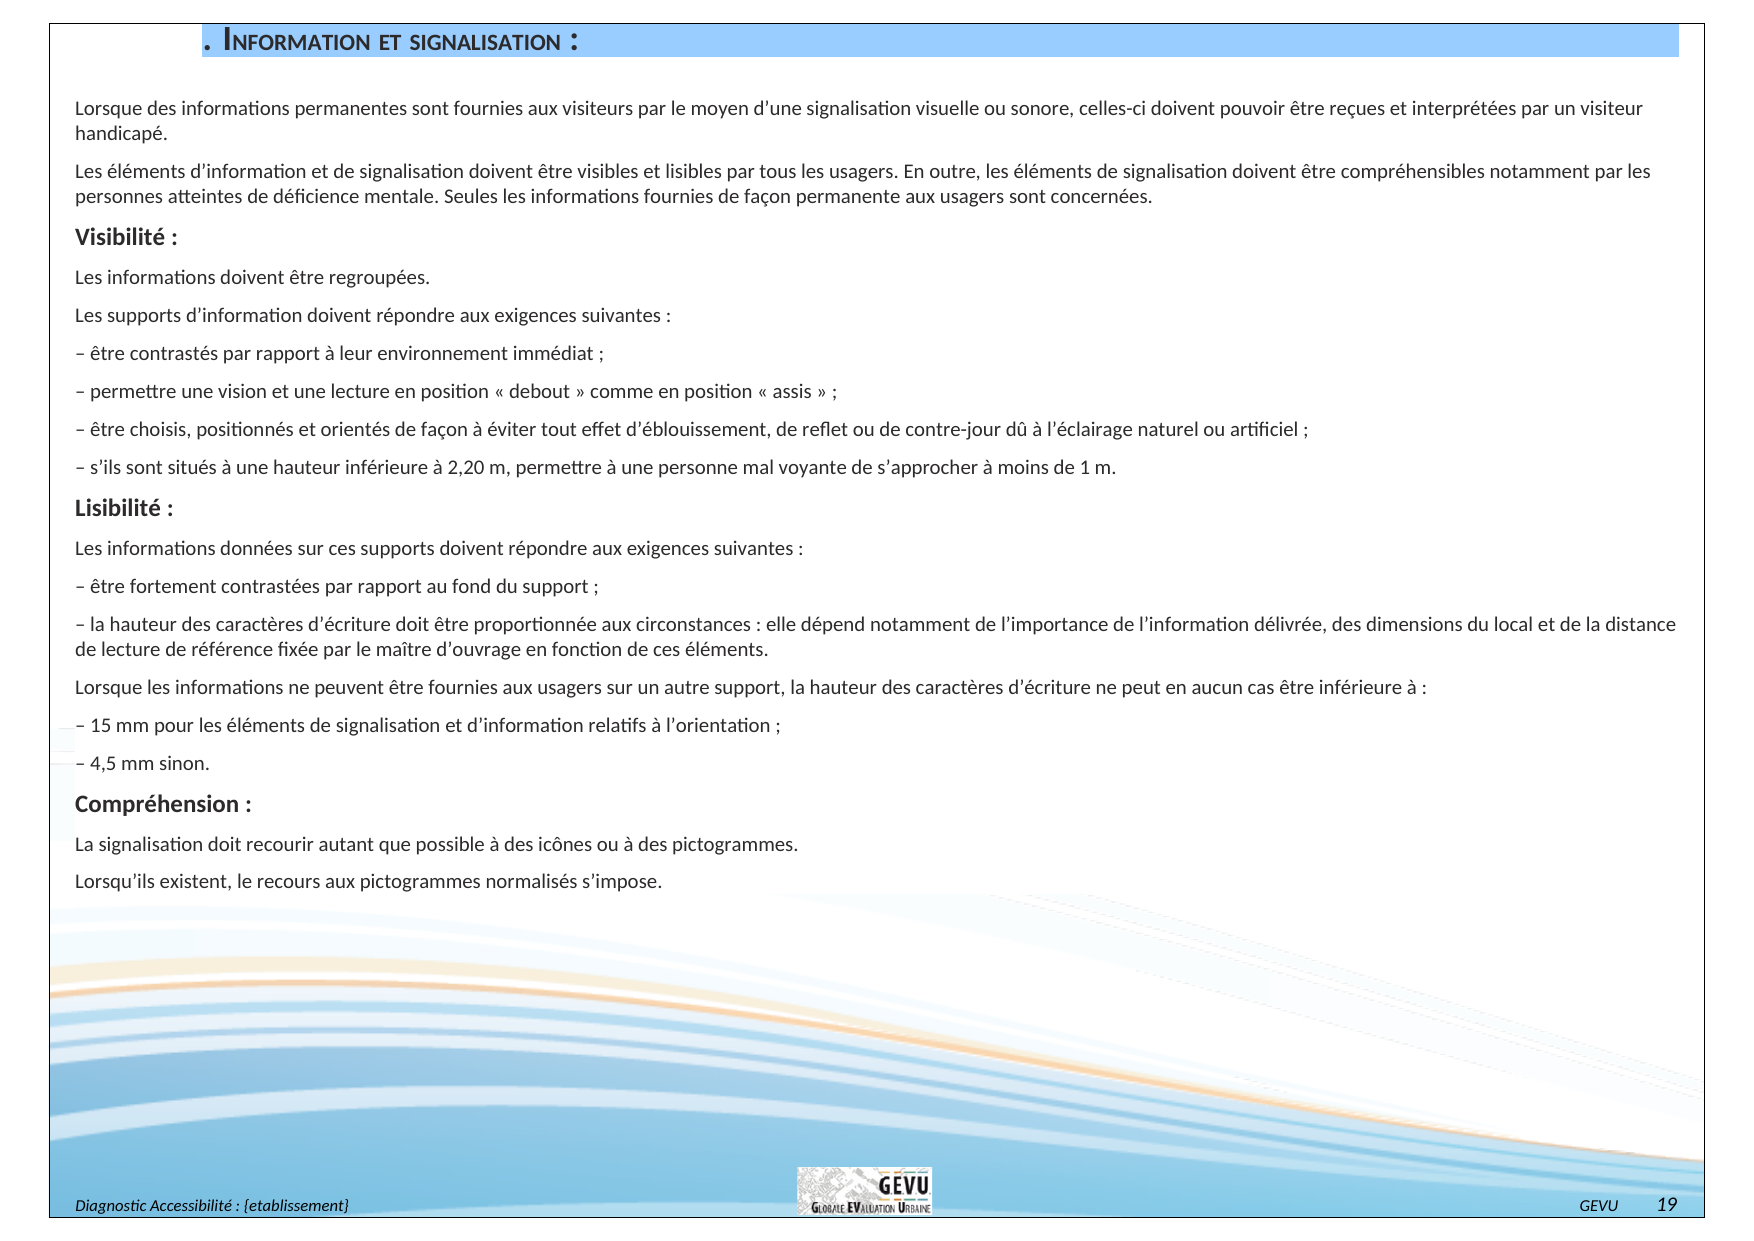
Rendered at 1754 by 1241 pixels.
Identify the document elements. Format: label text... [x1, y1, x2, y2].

picture [476, 894, 1277, 1217]
text Lisibilité : [75, 492, 1679, 522]
text Les supports d’information doivent répondre aux exigences suivantes : [75, 302, 1679, 328]
text Les informations doivent être regroupées. [75, 264, 1679, 290]
text La signalisation doit recourir autant que possible à des icônes ou à des pictogrammes. [75, 831, 1679, 856]
text – la hauteur des caractères d’écriture doit être proportionnée aux circonstances : elle dépend notamment de l’importance de l’information délivrée, des dimensions du local et de la distance de lecture de référence fixée par le maître d’ouvrage en fonction de ces éléments. [75, 611, 1679, 662]
text – permettre une vision et une lecture en position « debout » comme en position « assis » ; [75, 378, 1679, 403]
text – 4,5 mm sinon. [75, 750, 1679, 775]
text Les éléments d’information et de signalisation doivent être visibles et lisibles par tous les usagers. En outre, les éléments de signalisation doivent être compréhensibles notamment par les personnes atteintes de déficience mentale. Seules les informations fournies de façon permanente aux usagers sont concernées. [75, 158, 1679, 209]
text – 15 mm pour les éléments de signalisation et d’information relatifs à l’orientation ; [75, 712, 1679, 737]
text Lorsque les informations ne peuvent être fournies aux usagers sur un autre support, la hauteur des caractères d’écriture ne peut en aucun cas être inférieure à : [75, 674, 1679, 699]
subtitle Information et signalisation : [202, 24, 1679, 57]
picture [476, 856, 1277, 869]
text Lorsqu’ils existent, le recours aux pictogrammes normalisés s’impose. [75, 869, 1679, 894]
text – être choisis, positionnés et orientés de façon à éviter tout effet d’éblouissement, de reflet ou de contre-jour dû à l’éclairage naturel ou artificiel ; [75, 416, 1679, 441]
text – être contrastés par rapport à leur environnement immédiat ; [75, 340, 1679, 366]
text Compréhension : [75, 788, 1679, 818]
text Lorsque des informations permanentes sont fournies aux visiteurs par le moyen d’une signalisation visuelle ou sonore, celles-ci doivent pouvoir être reçues et interprétées par un visiteur handicapé. [75, 95, 1679, 146]
text – s’ils sont situés à une hauteur inférieure à 2,20 m, permettre à une personne mal voyante de s’approcher à moins de 1 m. [75, 454, 1679, 479]
text Les informations données sur ces supports doivent répondre aux exigences suivantes : [75, 535, 1679, 560]
text – être fortement contrastées par rapport au fond du support ; [75, 573, 1679, 598]
text Visibilité : [75, 221, 1679, 252]
